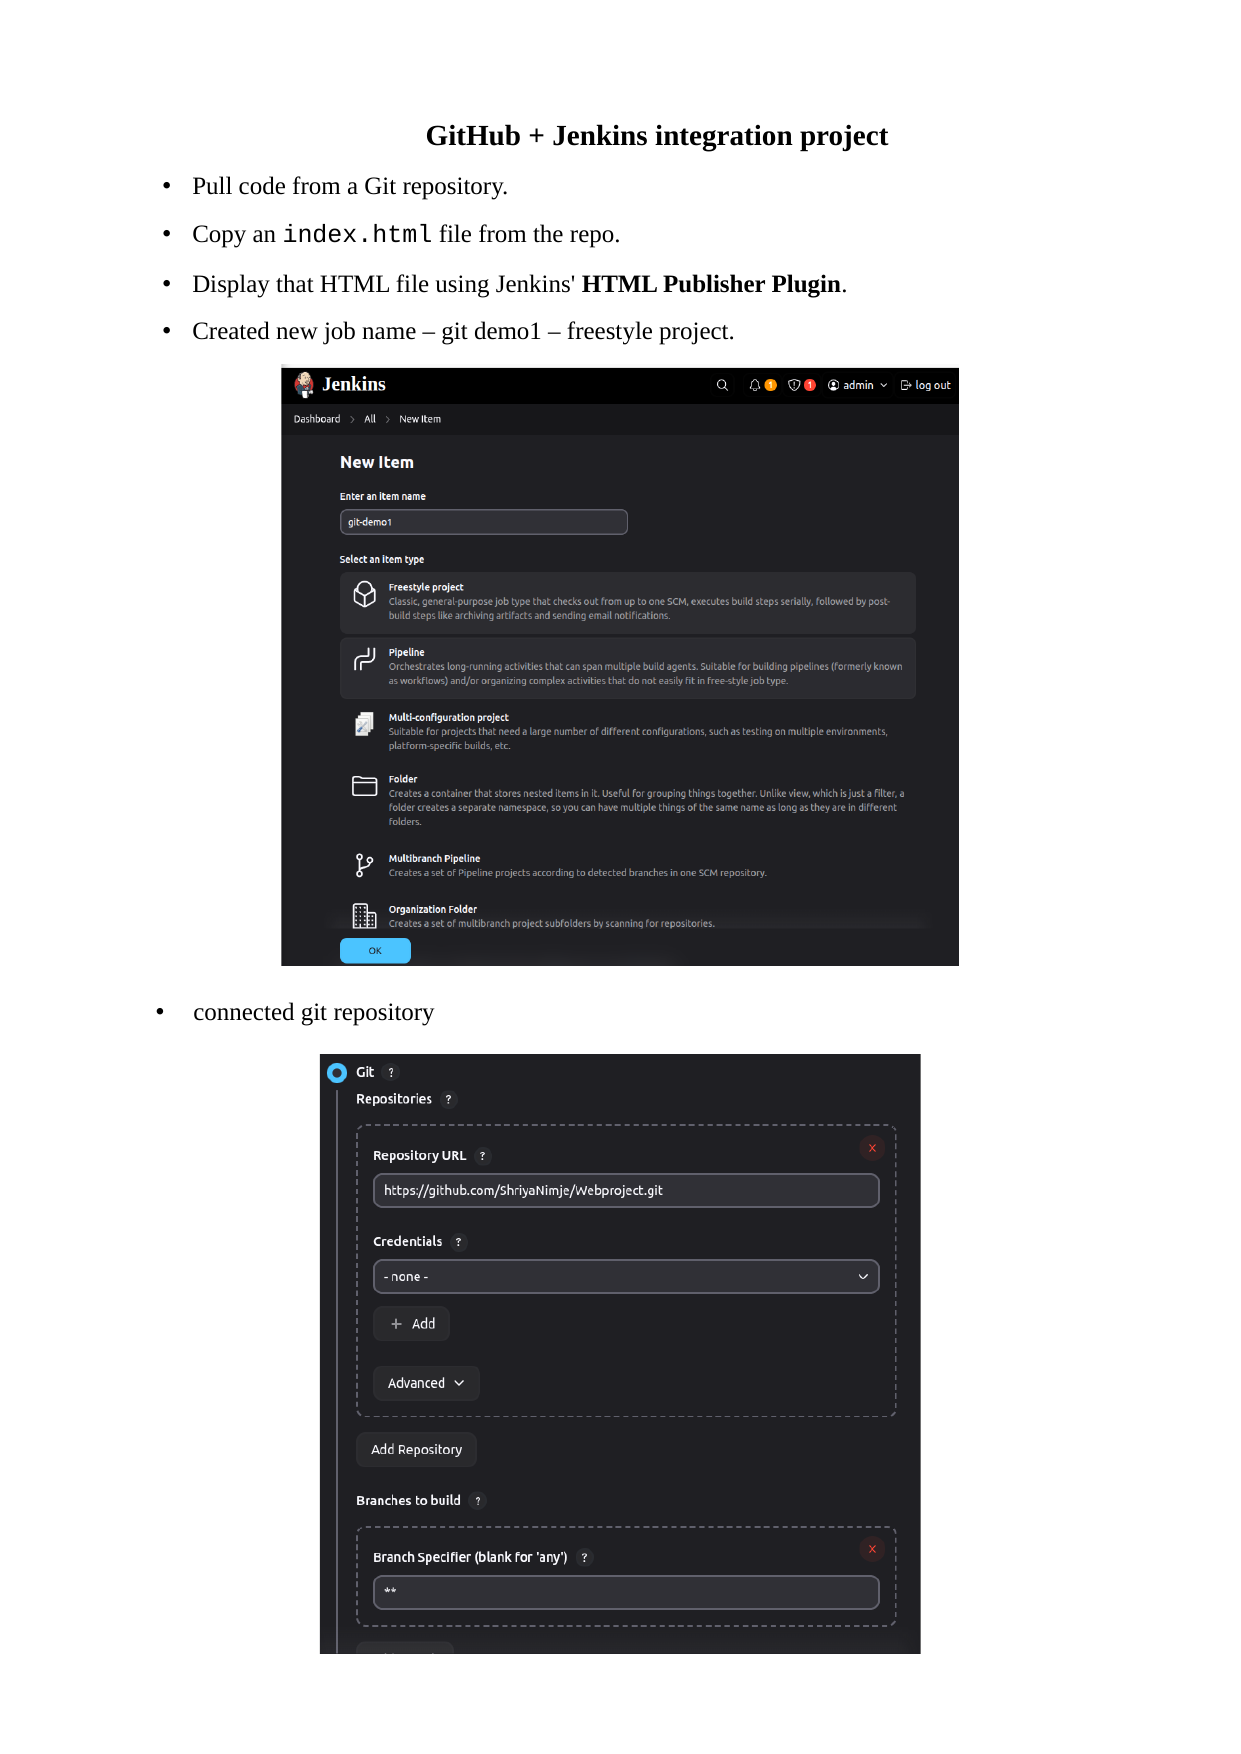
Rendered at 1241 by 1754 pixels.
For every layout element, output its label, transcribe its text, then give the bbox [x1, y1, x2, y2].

list Created new job name – git demo1 – freestyle project. [162, 316, 1122, 345]
list Pull code from a Git repository. [162, 171, 1122, 200]
picture [319, 1054, 921, 1654]
list GitHub + Jenkins integration project [162, 118, 1122, 152]
list connected git repository [156, 997, 1122, 1025]
picture [281, 364, 959, 966]
list Display that HTML file using Jenkins' HTML Publisher Plugin. [162, 269, 1122, 298]
list Copy an index.html file from the repo. [162, 219, 1122, 250]
